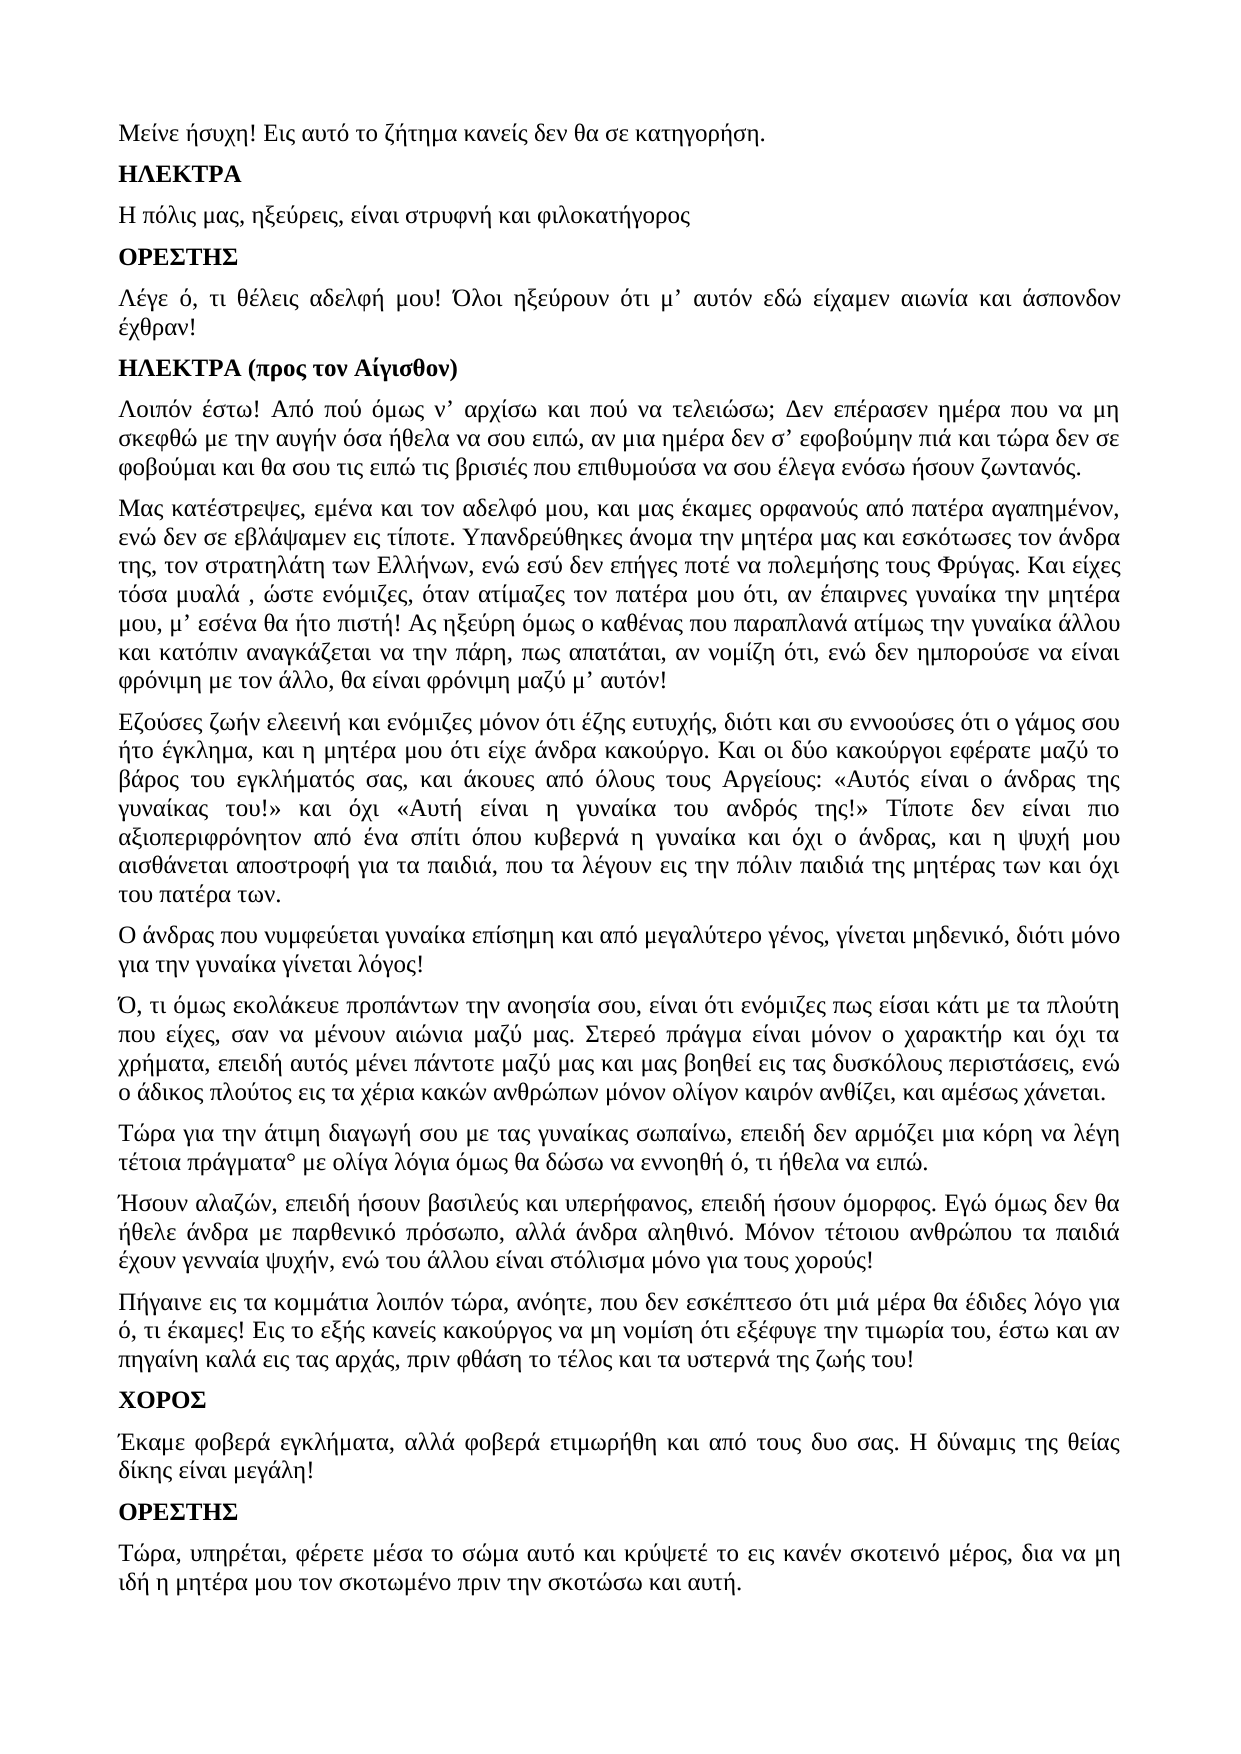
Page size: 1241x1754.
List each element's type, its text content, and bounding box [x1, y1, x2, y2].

text Μείνε ήσυχη! Εις αυτό το ζήτημα κανείς δεν θα σε κατηγορήση. [118, 118, 1122, 147]
text ΟΡΕΣΤΗΣ [118, 1497, 1122, 1526]
text ΟΡΕΣΤΗΣ [118, 242, 1122, 271]
text ΗΛΕΚΤΡΑ [118, 159, 1122, 188]
text Ό, τι όμως εκολάκευε προπάντων την ανοησία σου, είναι ότι ενόμιζες πως είσαι κάτι με τα πλούτη που είχες, σαν να μένουν αιώνια μαζύ μας. Στερεό πράγμα είναι μόνον ο χαρακτήρ και όχι τα χρήματα, επειδή αυτός μένει πάντοτε μαζύ μας και μας βοηθεί εις τας δυσκόλους περιστάσεις, ενώ ο άδικος πλούτος εις τα χέρια κακών ανθρώπων μόνον ολίγον καιρόν ανθίζει, και αμέσως χάνεται. [118, 991, 1122, 1106]
text Πήγαινε εις τα κομμάτια λοιπόν τώρα, ανόητε, που δεν εσκέπτεσο ότι μιά μέρα θα έδιδες λόγο για ό, τι έκαμες! Εις το εξής κανείς κακούργος να μη νομίση ότι εξέφυγε την τιμωρία του, έστω και αν πηγαίνη καλά εις τας αρχάς, πριν φθάση το τέλος και τα υστερνά της ζωής του! [118, 1287, 1122, 1373]
text Μας κατέστρεψες, εμένα και τον αδελφό μου, και μας έκαμες ορφανούς από πατέρα αγαπημένον, ενώ δεν σε εβλάψαμεν εις τίποτε. Υπανδρεύθηκες άνομα την μητέρα μας και εσκότωσες τον άνδρα της, τον στρατηλάτη των Ελλήνων, ενώ εσύ δεν επήγες ποτέ να πολεμήσης τους Φρύγας. Και είχες τόσα μυαλά , ώστε ενόμιζες, όταν ατίμαζες τον πατέρα μου ότι, αν έπαιρνες γυναίκα την μητέρα μου, μ’ εσένα θα ήτο πιστή! Ας ηξεύρη όμως ο καθένας που παραπλανά ατίμως την γυναίκα άλλου και κατόπιν αναγκάζεται να την πάρη, πως απατάται, αν νομίζη ότι, ενώ δεν ημπορούσε να είναι φρόνιμη με τον άλλο, θα είναι φρόνιμη μαζύ μ’ αυτόν! [118, 493, 1122, 694]
text Ήσουν αλαζών, επειδή ήσουν βασιλεύς και υπερήφανος, επειδή ήσουν όμορφος. Εγώ όμως δεν θα ήθελε άνδρα με παρθενικό πρόσωπο, αλλά άνδρα αληθινό. Μόνον τέτοιου ανθρώπου τα παιδιά έχουν γενναία ψυχήν, ενώ του άλλου είναι στόλισμα μόνο για τους χορούς! [118, 1188, 1122, 1274]
text ΧΟΡΟΣ [118, 1386, 1122, 1414]
text Λέγε ό, τι θέλεις αδελφή μου! Όλοι ηξεύρουν ότι μ’ αυτόν εδώ είχαμεν αιωνία και άσπονδον έχθραν! [118, 283, 1122, 341]
text Τώρα, υπηρέται, φέρετε μέσα το σώμα αυτό και κρύψετέ το εις κανέν σκοτεινό μέρος, δια να μη ιδή η μητέρα μου τον σκοτωμένο πριν την σκοτώσω και αυτή. [118, 1538, 1122, 1596]
text Λοιπόν έστω! Από πού όμως ν’ αρχίσω και πού να τελειώσω; Δεν επέρασεν ημέρα που να μη σκεφθώ με την αυγήν όσα ήθελα να σου ειπώ, αν μια ημέρα δεν σ’ εφοβούμην πιά και τώρα δεν σε φοβούμαι και θα σου τις ειπώ τις βρισιές που επιθυμούσα να σου έλεγα ενόσω ήσουν ζωντανός. [118, 394, 1122, 481]
text Έκαμε φοβερά εγκλήματα, αλλά φοβερά ετιμωρήθη και από τους δυο σας. Η δύναμις της θείας δίκης είναι μεγάλη! [118, 1427, 1122, 1484]
text Εζούσες ζωήν ελεεινή και ενόμιζες μόνον ότι έζης ευτυχής, διότι και συ εννοούσες ότι ο γάμος σου ήτο έγκλημα, και η μητέρα μου ότι είχε άνδρα κακούργο. Και οι δύο κακούργοι εφέρατε μαζύ το βάρος του εγκλήματός σας, και άκουες από όλους τους Αργείους: «Αυτός είναι ο άνδρας της γυναίκας του!» και όχι «Αυτή είναι η γυναίκα του ανδρός της!» Τίποτε δεν είναι πιο αξιοπεριφρόνητον από ένα σπίτι όπου κυβερνά η γυναίκα και όχι ο άνδρας, και η ψυχή μου αισθάνεται αποστροφή για τα παιδιά, που τα λέγουν εις την πόλιν παιδιά της μητέρας των και όχι του πατέρα των. [118, 707, 1122, 908]
text Ο άνδρας που νυμφεύεται γυναίκα επίσημη και από μεγαλύτερο γένος, γίνεται μηδενικό, διότι μόνο για την γυναίκα γίνεται λόγος! [118, 921, 1122, 978]
text ΗΛΕΚΤΡΑ (προς τον Αίγισθον) [118, 353, 1122, 382]
text Τώρα για την άτιμη διαγωγή σου με τας γυναίκας σωπαίνω, επειδή δεν αρμόζει μια κόρη να λέγη τέτοια πράγματα° με ολίγα λόγια όμως θα δώσω να εννοηθή ό, τι ήθελα να ειπώ. [118, 1118, 1122, 1176]
text Η πόλις μας, ηξεύρεις, είναι στρυφνή και φιλοκατήγορος [118, 201, 1122, 229]
